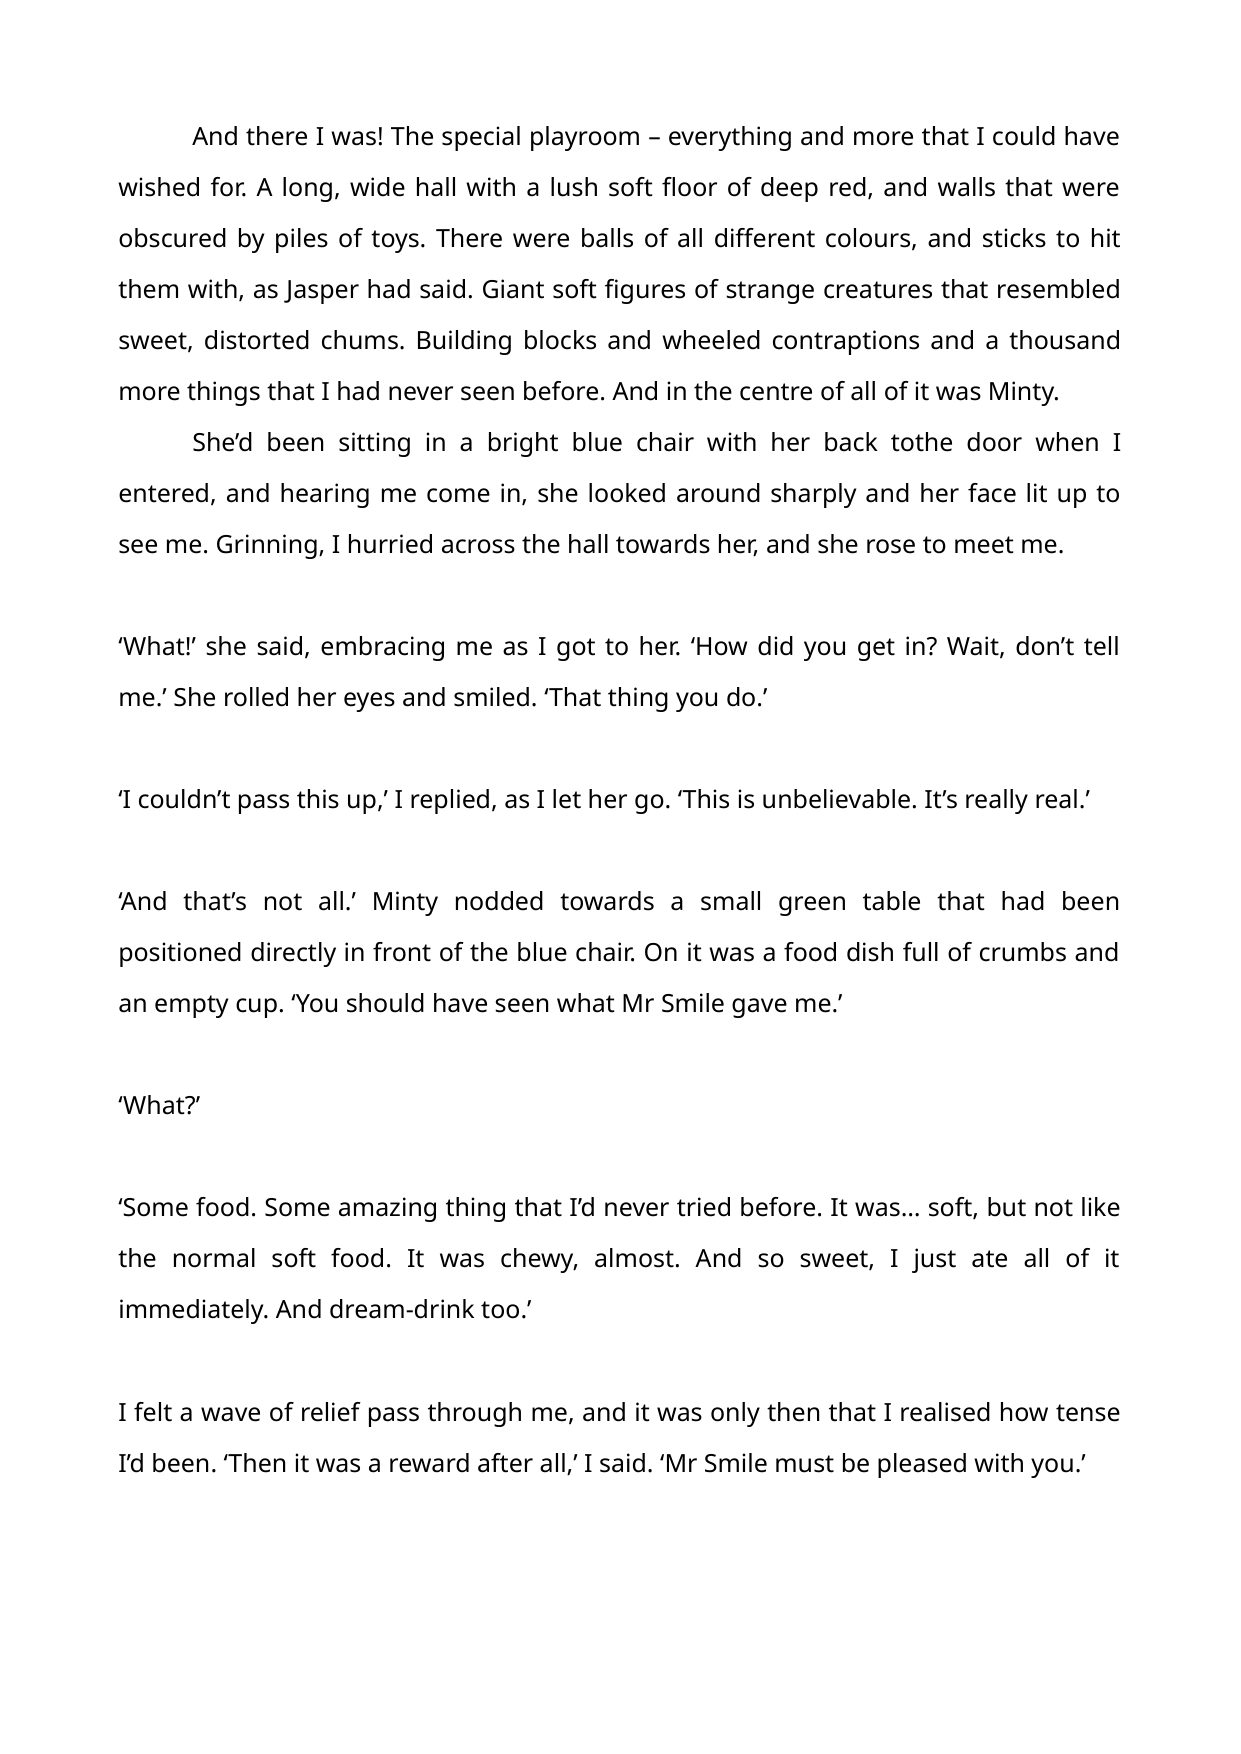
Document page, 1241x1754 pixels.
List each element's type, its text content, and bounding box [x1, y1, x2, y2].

text ‘And that’s not all.’ Minty nodded towards a small green table that had been positioned directly in front of the blue chair. On it was a food dish full of crumbs and an empty cup. ‘You should have seen what Mr Smile gave me.’ [118, 884, 1122, 1020]
text ‘What!’ she said, embracing me as I got to her. ‘How did you get in? Wait, don’t tell me.’ She rolled her eyes and smiled. ‘That thing you do.’ [118, 628, 1122, 714]
text ‘I couldn’t pass this up,’ I replied, as I let her go. ‘This is unbelievable. It’s really real.’ [118, 782, 1122, 816]
text She’d been sitting in a bright blue chair with her back tothe door when I entered, and hearing me come in, she looked around sharply and her face lit up to see me. Grinning, I hurried across the hall towards her, and she rose to meet me. [118, 424, 1122, 561]
text ‘What?’ [118, 1088, 1122, 1122]
text I felt a wave of relief pass through me, and it was only then that I realised how tense I’d been. ‘Then it was a reward after all,’ I said. ‘Mr Smile must be pleased with you.’ [118, 1394, 1122, 1479]
text ‘Some food. Some amazing thing that I’d never tried before. It was… soft, but not like the normal soft food. It was chewy, almost. And so sweet, I just ate all of it immediately. And dream-drink too.’ [118, 1190, 1122, 1326]
text And there I was! The special playroom – everything and more that I could have wished for. A long, wide hall with a lush soft floor of deep red, and walls that were obscured by piles of toys. There were balls of all different colours, and sticks to hit them with, as Jasper had said. Giant soft figures of strange creatures that resembled sweet, distorted chums. Building blocks and wheeled contraptions and a thousand more things that I had never seen before. And in the centre of all of it was Minty. [118, 118, 1122, 407]
